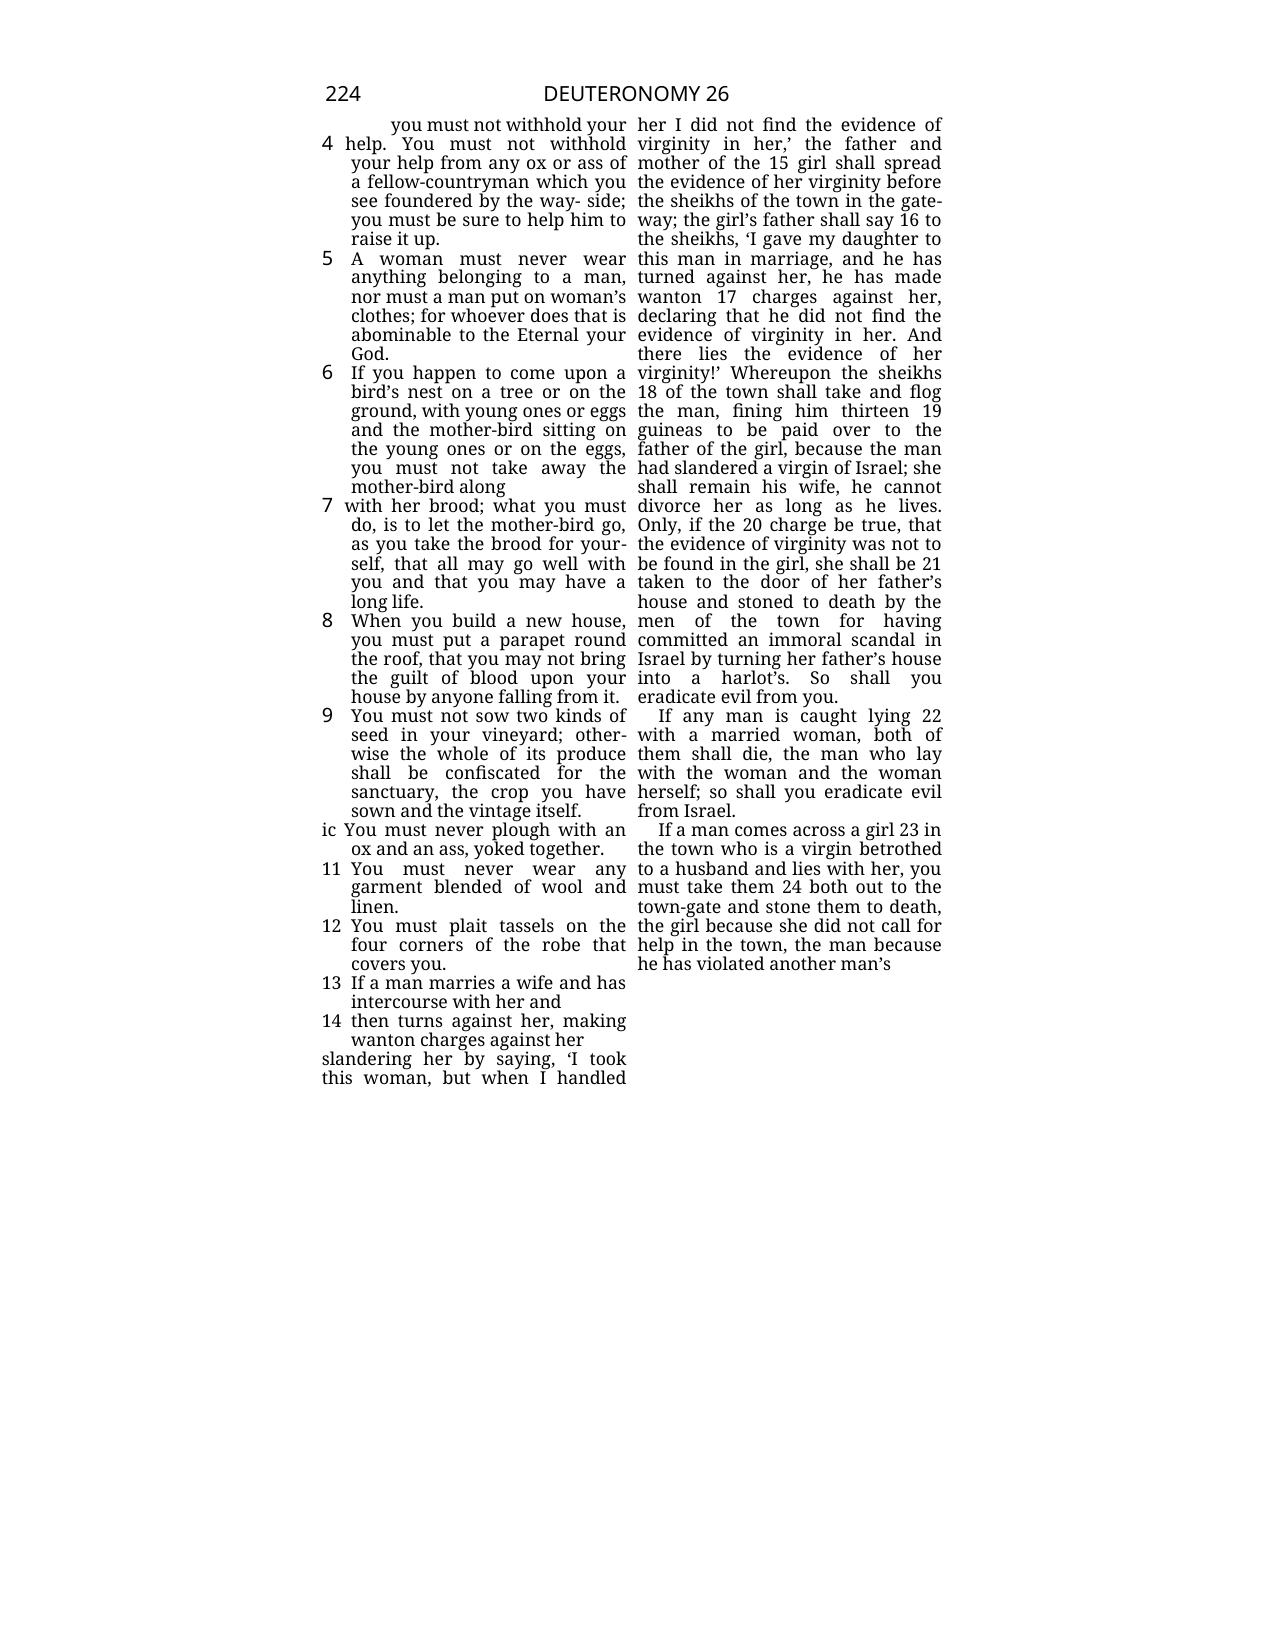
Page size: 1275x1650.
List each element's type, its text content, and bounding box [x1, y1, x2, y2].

text you must not withhold your [322, 116, 627, 135]
list with her brood; what you must do, is to let the mother-bird go, as you take the brood for your­self, that all may go well with you and that you may have a long life. [322, 497, 627, 612]
text If any man is caught lying 22 with a married woman, both of them shall die, the man who lay with the woman and the woman herself; so shall you eradicate evil from Israel. [637, 707, 942, 822]
list If a man marries a wife and has intercourse with her and [322, 974, 627, 1012]
text ic You must never plough with an ox and an ass, yoked to­gether. [322, 822, 627, 860]
text slandering her by saying, ‘I took this woman, but when I handled [322, 1050, 627, 1088]
list A woman must never wear anything belonging to a man, nor must a man put on woman’s clothes; for whoever does that is abominable to the Eternal your God. [322, 250, 627, 364]
list then turns against her, making wanton charges against her [322, 1012, 627, 1050]
list When you build a new house, you must put a parapet round the roof, that you may not bring the guilt of blood upon your house by anyone falling from it. [322, 612, 627, 707]
list You must not sow two kinds of seed in your vineyard; other­wise the whole of its produce shall be confiscated for the sanctuary, the crop you have sown and the vintage itself. [322, 707, 627, 822]
text If a man comes across a girl 23 in the town who is a virgin be­trothed to a husband and lies with her, you must take them 24 both out to the town-gate and stone them to death, the girl because she did not call for help in the town, the man because he has violated another man’s [637, 822, 942, 974]
list If you happen to come upon a bird’s nest on a tree or on the ground, with young ones or eggs and the mother-bird sit­ting on the young ones or on the eggs, you must not take away the mother-bird along [322, 364, 627, 497]
list You must never wear any garment blended of wool and linen. [322, 860, 627, 917]
list help. You must not withhold your help from any ox or ass of a fellow-countryman which you see foundered by the way- side; you must be sure to help him to raise it up. [322, 135, 627, 250]
list You must plait tassels on the four corners of the robe that covers you. [322, 917, 627, 974]
text her I did not find the evidence of virginity in her,’ the father and mother of the 15 girl shall spread the evidence of her virginity before the sheikhs of the town in the gate­way; the girl’s father shall say 16 to the sheikhs, ‘I gave my daughter to this man in mar­riage, and he has turned against her, he has made wanton 17 charges against her, declaring that he did not find the evidence of virginity in her. And there lies the evidence of her virgin­ity!’ Whereupon the sheikhs 18 of the town shall take and flog the man, fining him thirteen 19 guineas to be paid over to the father of the girl, because the man had slandered a virgin of Israel; she shall remain his wife, he cannot divorce her as long as he lives. Only, if the 20 charge be true, that the evi­dence of virginity was not to be found in the girl, she shall be 21 taken to the door of her father’s house and stoned to death by the men of the town for having committed an immoral scandal in Israel by turning her father’s house into a harlot’s. So shall you eradicate evil from you. [637, 116, 942, 707]
